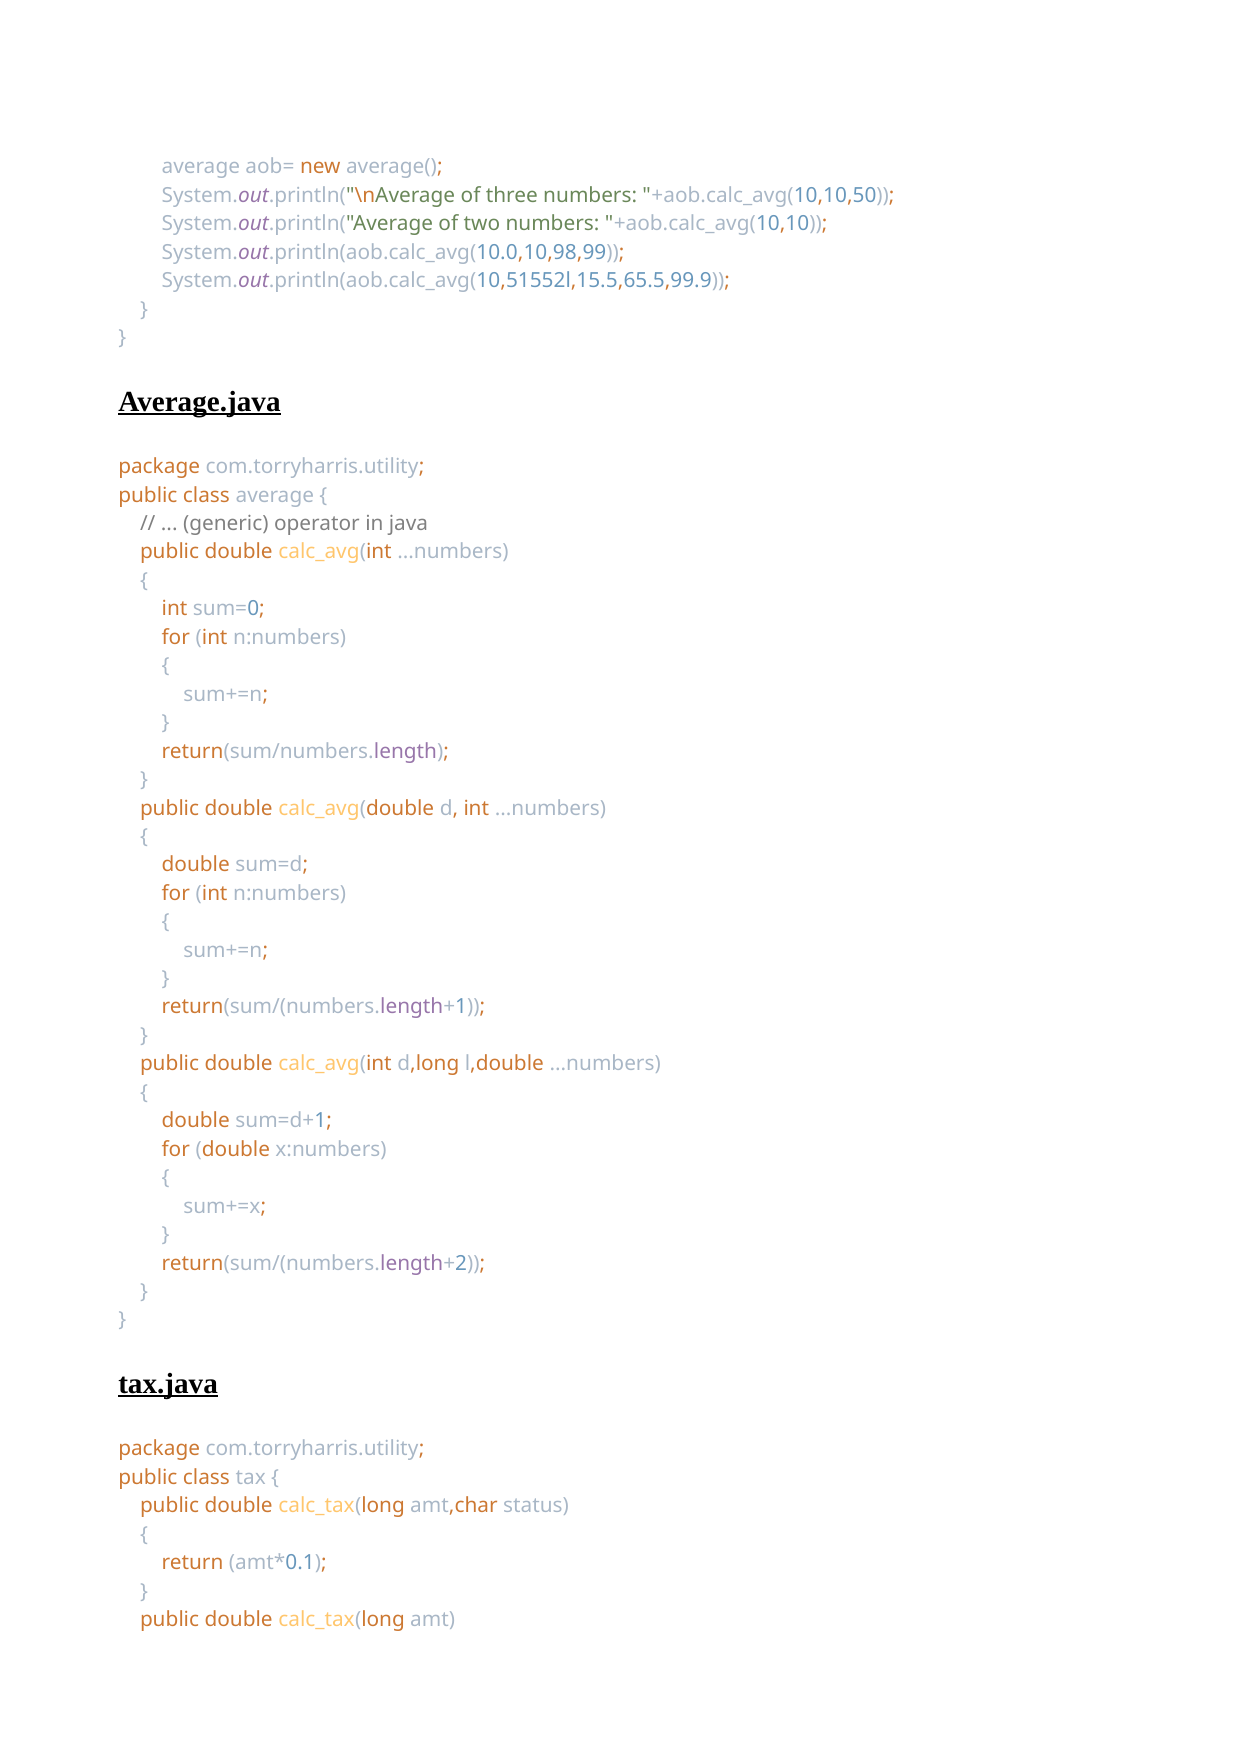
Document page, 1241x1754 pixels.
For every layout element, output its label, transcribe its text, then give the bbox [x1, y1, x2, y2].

text package com.torryharris.utility; public class average { // ... (generic) operator in java public double calc_avg(int ...numbers) { int sum=0; for (int n:numbers) { sum+=n; } return(sum/numbers.length); } public double calc_avg(double d, int ...numbers) { double sum=d; for (int n:numbers) { sum+=n; } return(sum/(numbers.length+1)); } public double calc_avg(int d,long l,double ...numbers) { double sum=d+1; for (double x:numbers) { sum+=x; } return(sum/(numbers.length+2)); } } [118, 451, 1122, 1366]
text tax.java [118, 1366, 1122, 1400]
text average aob= new average(); System.out.println("\nAverage of three numbers: "+aob.calc_avg(10,10,50)); System.out.println("Average of two numbers: "+aob.calc_avg(10,10)); System.out.println(aob.calc_avg(10.0,10,98,99)); System.out.println(aob.calc_avg(10,51552l,15.5,65.5,99.9)); } } [118, 118, 1122, 384]
text Average.java [118, 384, 1122, 418]
text package com.torryharris.utility; public class tax { public double calc_tax(long amt,char status) { return (amt*0.1); } public double calc_tax(long amt) [118, 1433, 1122, 1633]
